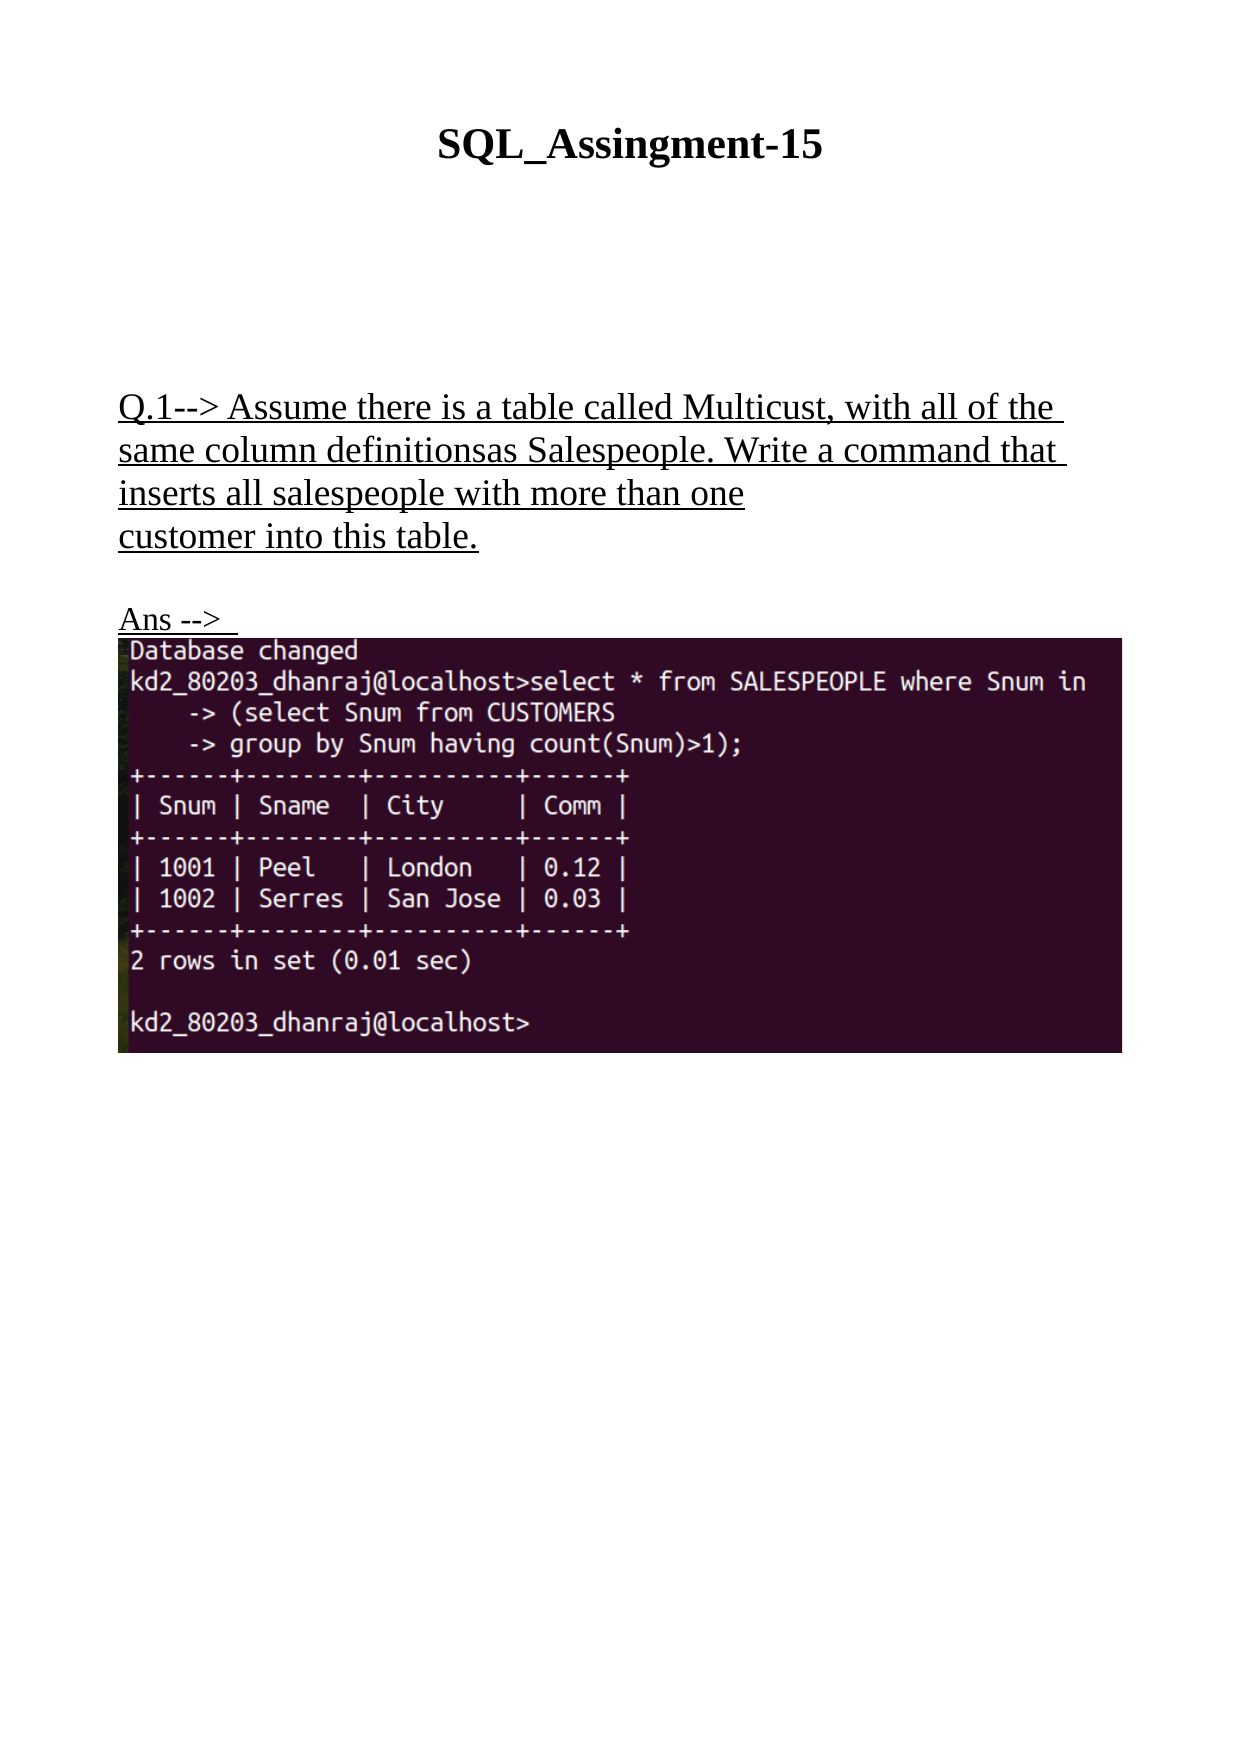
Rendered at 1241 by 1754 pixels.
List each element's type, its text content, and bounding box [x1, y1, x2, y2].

picture [118, 638, 1123, 1053]
text Ans --> [118, 600, 1122, 638]
text customer into this table. [118, 513, 1122, 557]
text SQL_Assingment-15 [118, 118, 1122, 168]
text Q.1--> Assume there is a table called Multicust, with all of the same column definitionsas Salespeople. Write a command that inserts all salespeople with more than one [118, 384, 1122, 513]
